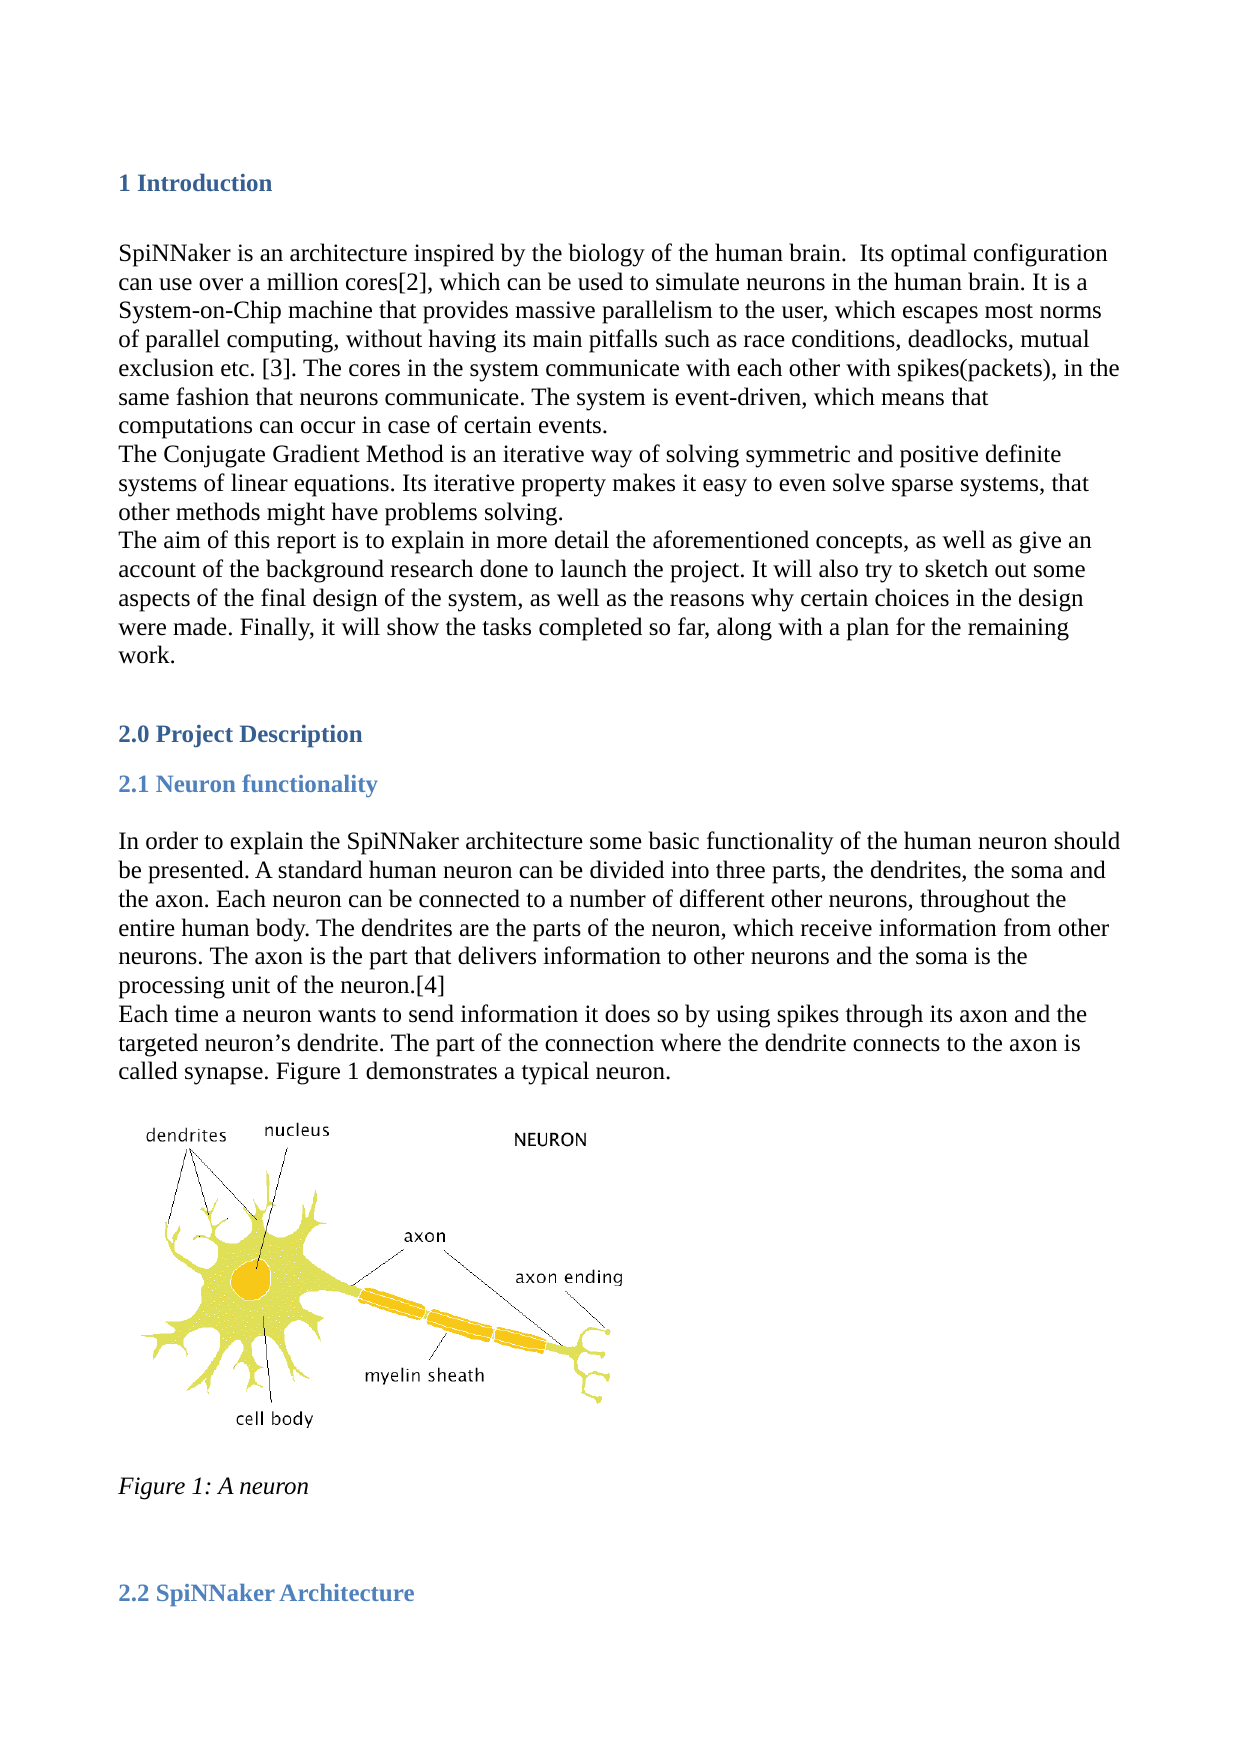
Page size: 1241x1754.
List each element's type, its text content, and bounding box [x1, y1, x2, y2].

text Each time a neuron wants to send information it does so by using spikes through its axon and the targeted neuron’s dendrite. The part of the connection where the dendrite connects to the axon is called synapse. Figure 1 demonstrates a typical neuron. [118, 999, 1122, 1085]
text Figure 1: A neuron [118, 1472, 641, 1500]
text SpiNNaker is an architecture inspired by the biology of the human brain. Its optimal configuration can use over a million cores[2], which can be used to simulate neurons in the human brain. It is a System-on-Chip machine that provides massive parallelism to the user, which escapes most norms of parallel computing, without having its main pitfalls such as race conditions, deadlocks, mutual exclusion etc. [3]. The cores in the system communicate with each other with spikes(packets), in the same fashion that neurons communicate. The system is event-driven, which means that computations can occur in case of certain events. [118, 238, 1122, 439]
picture [118, 1097, 642, 1472]
subtitle 2.0 Project Description [118, 719, 1122, 748]
subtitle 1 Introduction [118, 168, 1122, 197]
text The aim of this report is to explain in more detail the aforementioned concepts, as well as give an account of the background research done to launch the project. It will also try to sketch out some aspects of the final design of the system, as well as the reasons why certain choices in the design were made. Finally, it will show the tasks completed so far, along with a plan for the remaining work. [118, 526, 1122, 669]
text The Conjugate Gradient Method is an iterative way of solving symmetric and positive definite systems of linear equations. Its iterative property makes it easy to even solve sparse systems, that other methods might have problems solving. [118, 439, 1122, 526]
subtitle 2.2 SpiNNaker Architecture [118, 1578, 1122, 1607]
text In order to explain the SpiNNaker architecture some basic functionality of the human neuron should be presented. A standard human neuron can be divided into three parts, the dendrites, the soma and the axon. Each neuron can be connected to a number of different other neurons, throughout the entire human body. The dendrites are the parts of the neuron, which receive information from other neurons. The axon is the part that delivers information to other neurons and the soma is the processing unit of the neuron.[4] [118, 826, 1122, 999]
subtitle 2.1 Neuron functionality [118, 769, 1122, 798]
